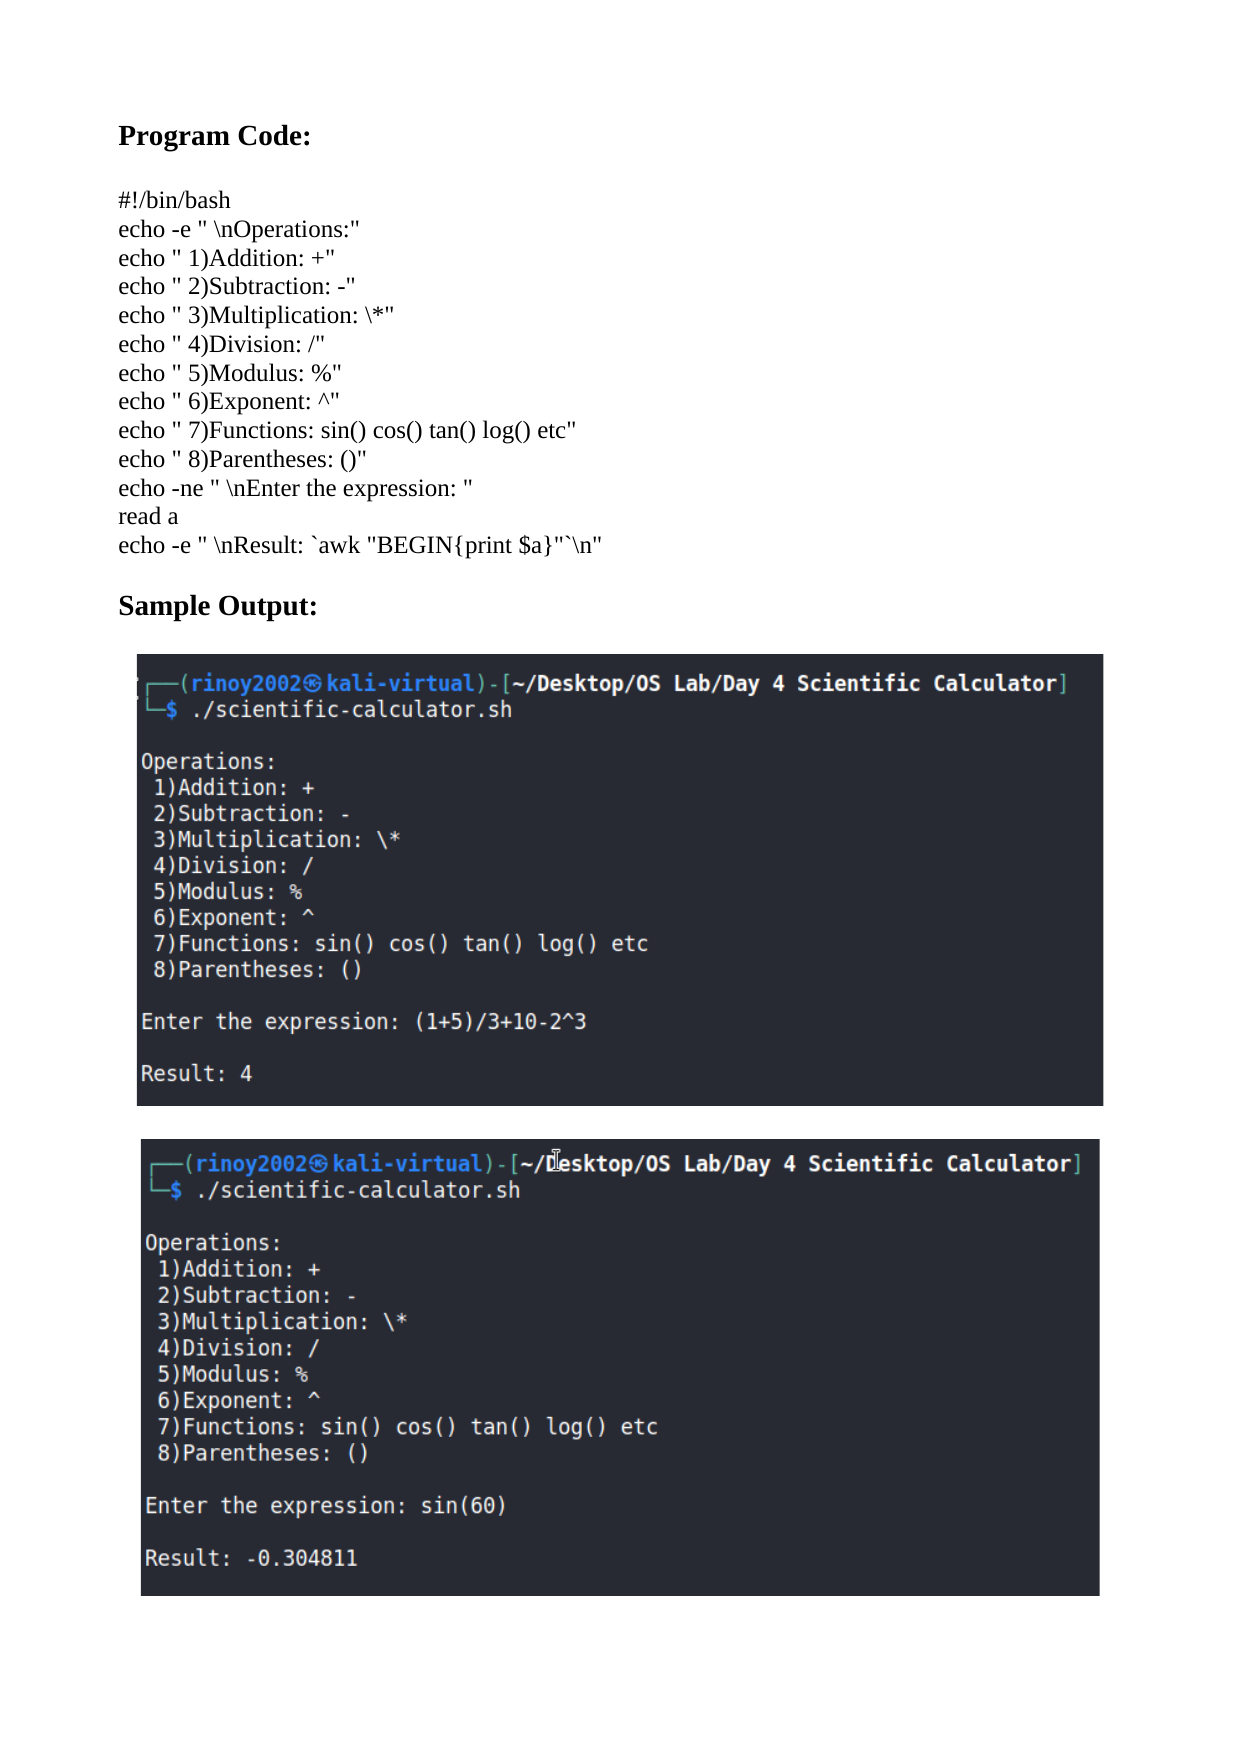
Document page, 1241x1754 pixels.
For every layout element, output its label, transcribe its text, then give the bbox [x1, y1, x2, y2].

text Sample Output: [118, 588, 1122, 621]
picture [140, 1139, 1100, 1596]
text #!/bin/bash [118, 185, 1122, 214]
text Program Code: [118, 118, 1122, 152]
picture [136, 654, 1104, 1106]
text echo -e " \nOperations:" echo " 1)Addition: +" echo " 2)Subtraction: -" echo " 3)Multiplication: \*" echo " 4)Division: /" echo " 5)Modulus: %" echo " 6)Exponent: ^" echo " 7)Functions: sin() cos() tan() log() etc" echo " 8)Parentheses: ()" echo -ne " \nEnter the expression: " read a echo -e " \nResult: `awk "BEGIN{print $a}"`\n" [118, 214, 1122, 559]
